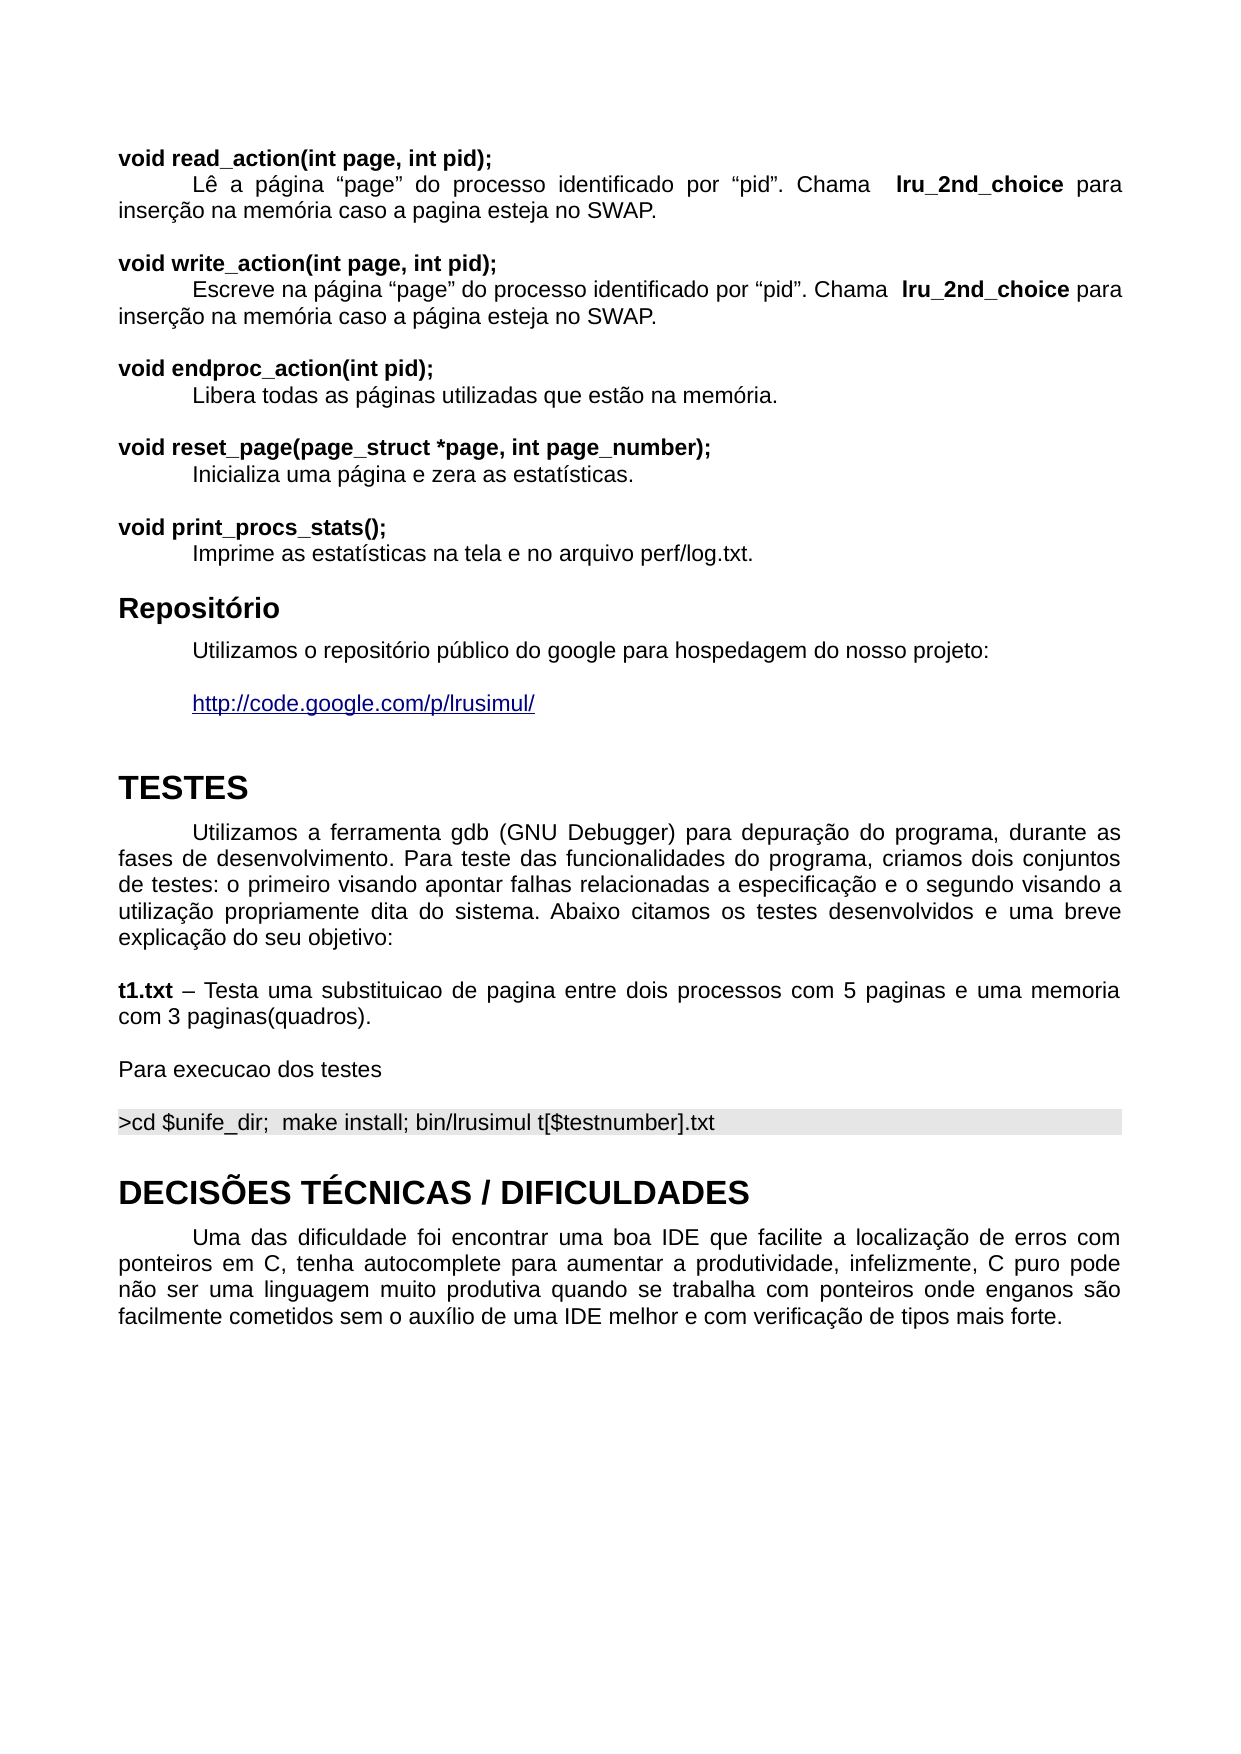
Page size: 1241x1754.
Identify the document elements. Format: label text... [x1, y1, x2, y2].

text void write_action(int page, int pid); [118, 250, 1122, 276]
text void read_action(int page, int pid); [118, 144, 1122, 171]
subtitle Repositório [118, 591, 1122, 625]
subtitle DECISÕES TÉCNICAS / DIFICULDADES [118, 1172, 1122, 1211]
text Para execucao dos testes [118, 1056, 1122, 1082]
text Utilizamos a ferramenta gdb (GNU Debugger) para depuração do programa, durante as fases de desenvolvimento. Para teste das funcionalidades do programa, criamos dois conjuntos de testes: o primeiro visando apontar falhas relacionadas a especificação e o segundo visando a utilização propriamente dita do sistema. Abaixo citamos os testes desenvolvidos e uma breve explicação do seu objetivo: [118, 819, 1122, 951]
text void print_procs_stats(); [118, 513, 1122, 540]
text Imprime as estatísticas na tela e no arquivo perf/log.txt. [118, 540, 1122, 566]
text t1.txt – Testa uma substituicao de pagina entre dois processos com 5 paginas e uma memoria com 3 paginas(quadros). [118, 977, 1122, 1029]
text >cd $unife_dir; make install; bin/lrusimul t[$testnumber].txt [118, 1109, 1122, 1135]
text Escreve na página “page” do processo identificado por “pid”. Chama lru_2nd_choice para inserção na memória caso a página esteja no SWAP. [118, 276, 1122, 329]
text http://code.google.com/p/lrusimul/ [118, 690, 1122, 716]
text Lê a página “page” do processo identificado por “pid”. Chama lru_2nd_choice para inserção na memória caso a pagina esteja no SWAP. [118, 171, 1122, 223]
text Uma das dificuldade foi encontrar uma boa IDE que facilite a localização de erros com ponteiros em C, tenha autocomplete para aumentar a produtividade, infelizmente, C puro pode não ser uma linguagem muito produtiva quando se trabalha com ponteiros onde enganos são facilmente cometidos sem o auxílio de uma IDE melhor e com verificação de tipos mais forte. [118, 1224, 1122, 1329]
text void endproc_action(int pid); [118, 355, 1122, 382]
text Libera todas as páginas utilizadas que estão na memória. [118, 382, 1122, 408]
text Inicializa uma página e zera as estatísticas. [118, 461, 1122, 487]
text Utilizamos o repositório público do google para hospedagem do nosso projeto: [118, 637, 1122, 663]
subtitle TESTES [118, 768, 1122, 806]
text void reset_page(page_struct *page, int page_number); [118, 434, 1122, 461]
